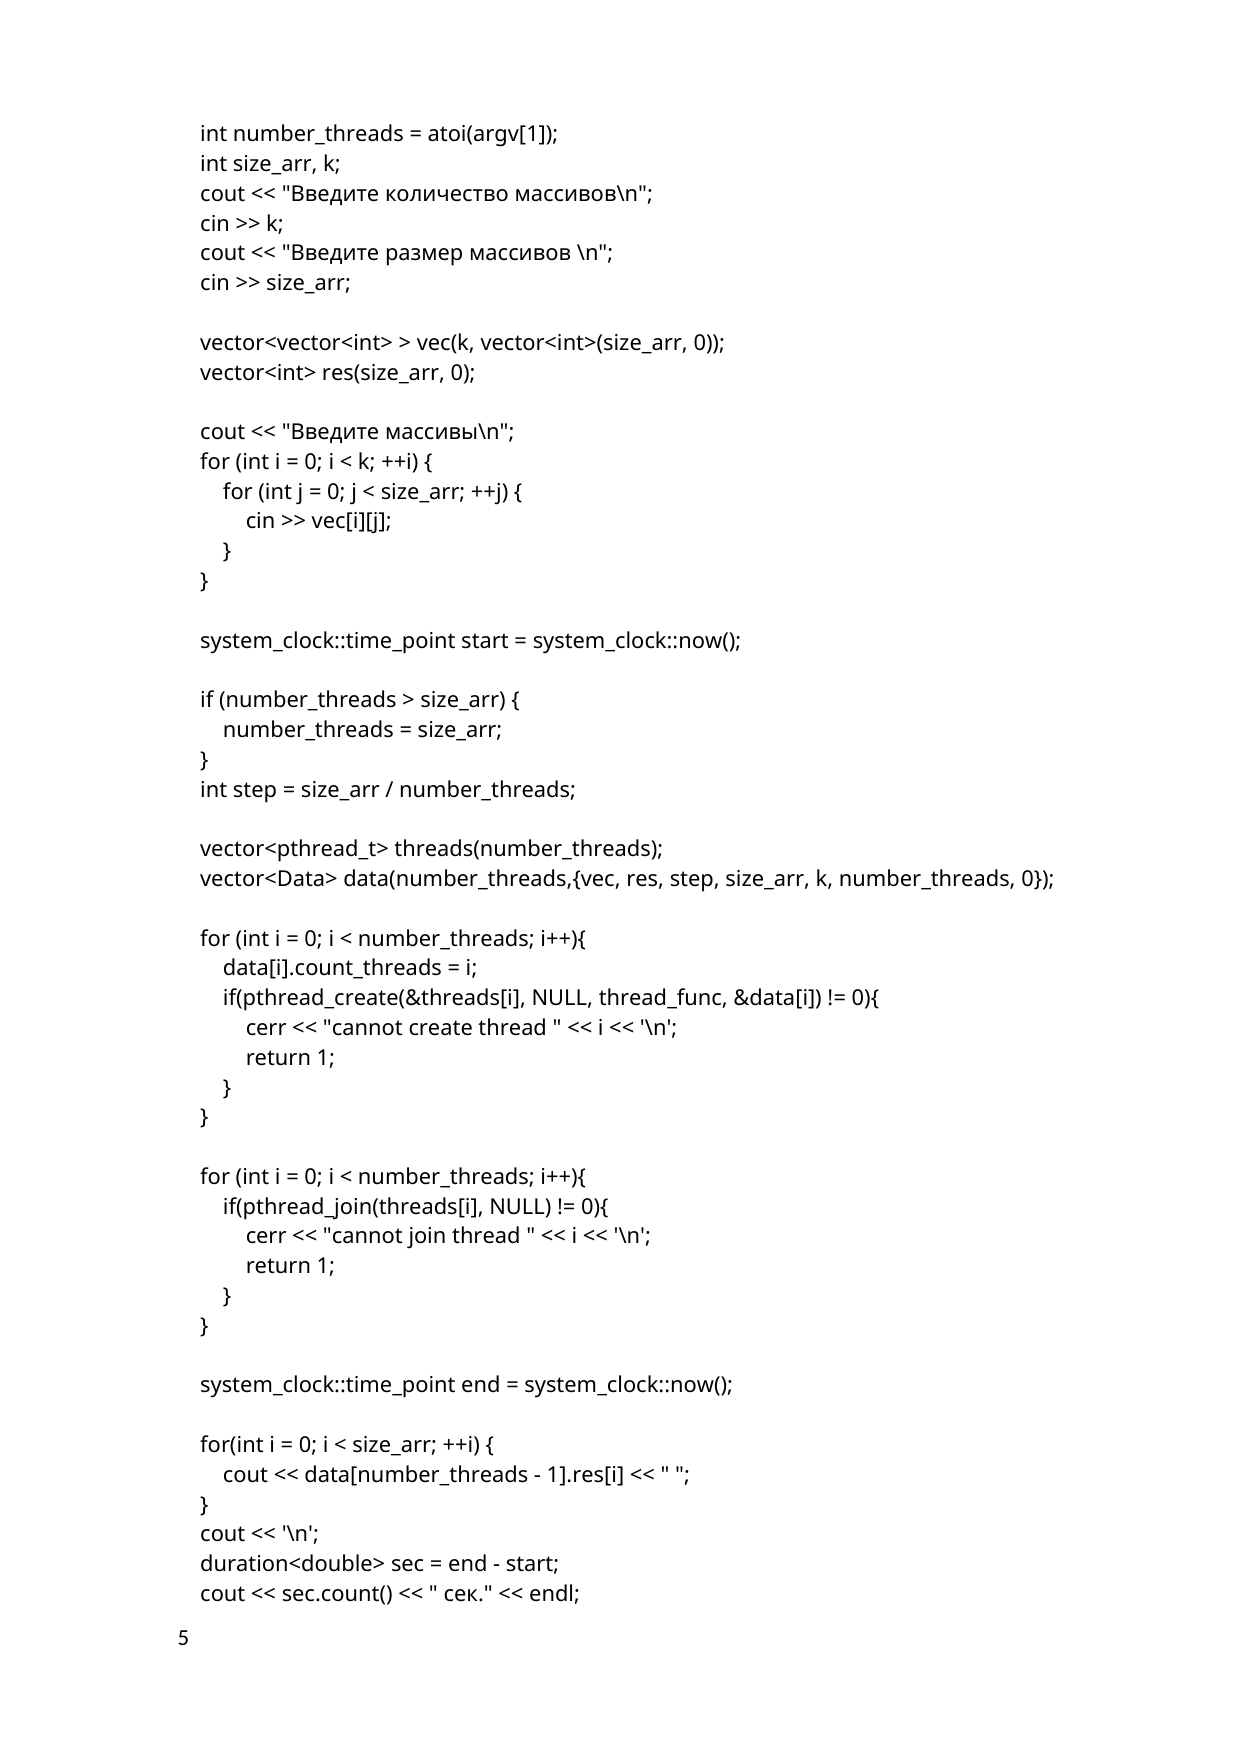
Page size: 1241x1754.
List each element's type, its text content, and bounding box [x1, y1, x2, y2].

text } [177, 565, 1152, 595]
text cout << data[number_threads - 1].res[i] << " "; [177, 1459, 1152, 1488]
text } [177, 1280, 1152, 1310]
text vector<Data> data(number_threads,{vec, res, step, size_arr, k, number_threads, 0}); [177, 863, 1152, 893]
text for (int i = 0; i < k; ++i) { [177, 446, 1152, 476]
text cin >> size_arr; [177, 267, 1152, 297]
text vector<int> res(size_arr, 0); [177, 356, 1152, 386]
text vector<pthread_t> threads(number_threads); [177, 833, 1152, 863]
text data[i].count_threads = i; [177, 952, 1152, 982]
text for (int i = 0; i < number_threads; i++){ [177, 1161, 1152, 1191]
text cerr << "cannot join thread " << i << '\n'; [177, 1220, 1152, 1250]
text int number_threads = atoi(argv[1]); [177, 118, 1152, 148]
text duration<double> sec = end - start; [177, 1548, 1152, 1578]
text int size_arr, k; [177, 148, 1152, 178]
text } [177, 1071, 1152, 1101]
text if (number_threads > size_arr) { [177, 684, 1152, 714]
text cerr << "cannot create thread " << i << '\n'; [177, 1012, 1152, 1042]
text cin >> vec[i][j]; [177, 505, 1152, 535]
text number_threads = size_arr; [177, 714, 1152, 744]
text } [177, 1101, 1152, 1131]
text if(pthread_join(threads[i], NULL) != 0){ [177, 1191, 1152, 1220]
text cout << "Введите размер массивов \n"; [177, 237, 1152, 267]
text return 1; [177, 1250, 1152, 1280]
text system_clock::time_point end = system_clock::now(); [177, 1369, 1152, 1399]
text } [177, 1488, 1152, 1518]
text if(pthread_create(&threads[i], NULL, thread_func, &data[i]) != 0){ [177, 982, 1152, 1012]
text for (int j = 0; j < size_arr; ++j) { [177, 476, 1152, 505]
text system_clock::time_point start = system_clock::now(); [177, 624, 1152, 654]
text cout << '\n'; [177, 1518, 1152, 1548]
text for (int i = 0; i < number_threads; i++){ [177, 922, 1152, 952]
text } [177, 1310, 1152, 1339]
text } [177, 535, 1152, 565]
text cout << "Введите количество массивов\n"; [177, 178, 1152, 207]
text cin >> k; [177, 207, 1152, 237]
text cout << sec.count() << " сек." << endl; [177, 1578, 1152, 1608]
text cout << "Введите массивы\n"; [177, 416, 1152, 446]
text vector<vector<int> > vec(k, vector<int>(size_arr, 0)); [177, 327, 1152, 356]
text return 1; [177, 1042, 1152, 1071]
text for(int i = 0; i < size_arr; ++i) { [177, 1429, 1152, 1459]
text } [177, 744, 1152, 773]
text int step = size_arr / number_threads; [177, 773, 1152, 803]
